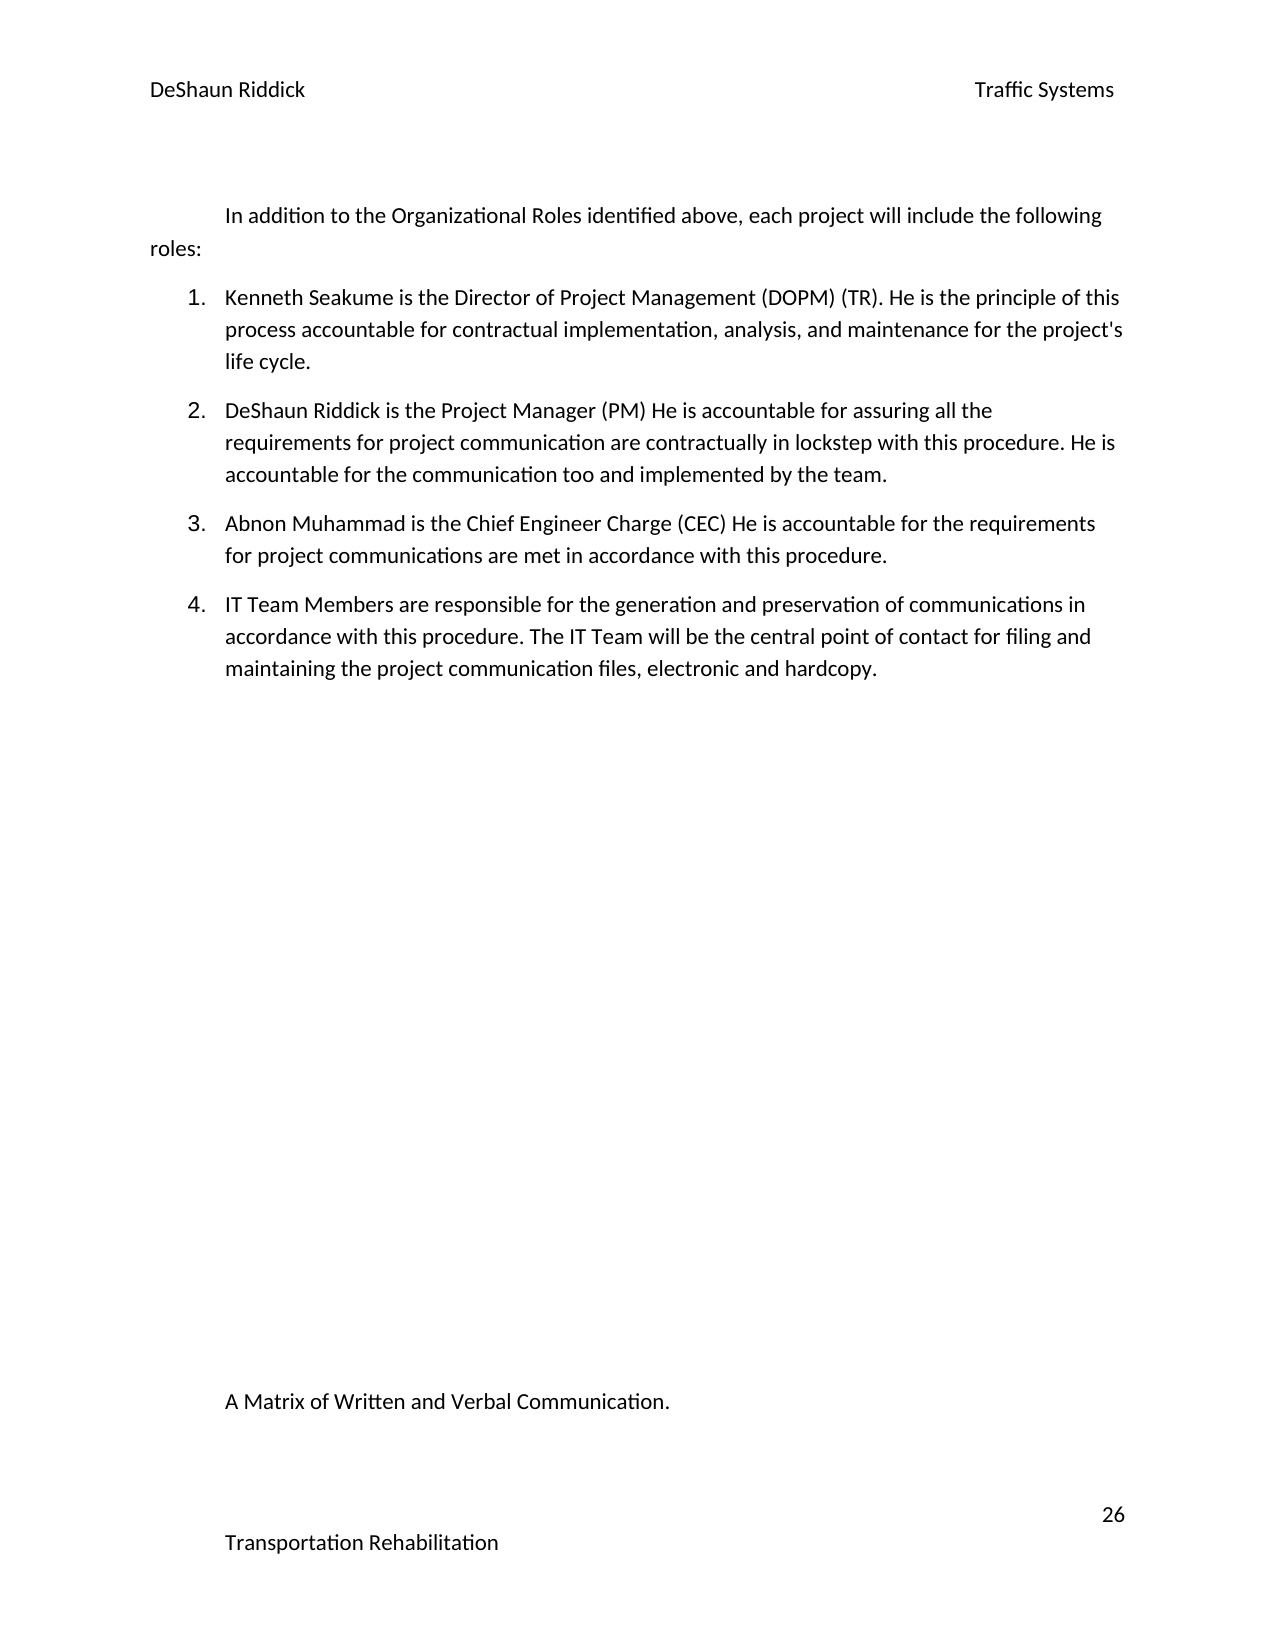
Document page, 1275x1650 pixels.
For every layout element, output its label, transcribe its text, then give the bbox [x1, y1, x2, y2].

text A Matrix of Written and Verbal Communication. [150, 1387, 1125, 1415]
list Abnon Muhammad is the Chief Engineer Charge (CEC) He is accountable for the requirements for project communications are met in accordance with this procedure. [187, 509, 1125, 569]
list Kenneth Seakume is the Director of Project Management (DOPM) (TR). He is the principle of this process accountable for contractual implementation, analysis, and maintenance for the project's life cycle. [187, 283, 1125, 375]
list IT Team Members are responsible for the generation and preservation of communications in accordance with this procedure. The IT Team will be the central point of contact for filing and maintaining the project communication files, electronic and hardcopy. [187, 590, 1125, 683]
text In addition to the Organizational Roles identified above, each project will include the following roles: [150, 202, 1125, 262]
list DeShaun Riddick is the Project Manager (PM) He is accountable for assuring all the requirements for project communication are contractually in lockstep with this procedure. He is accountable for the communication too and implemented by the team. [187, 396, 1125, 488]
